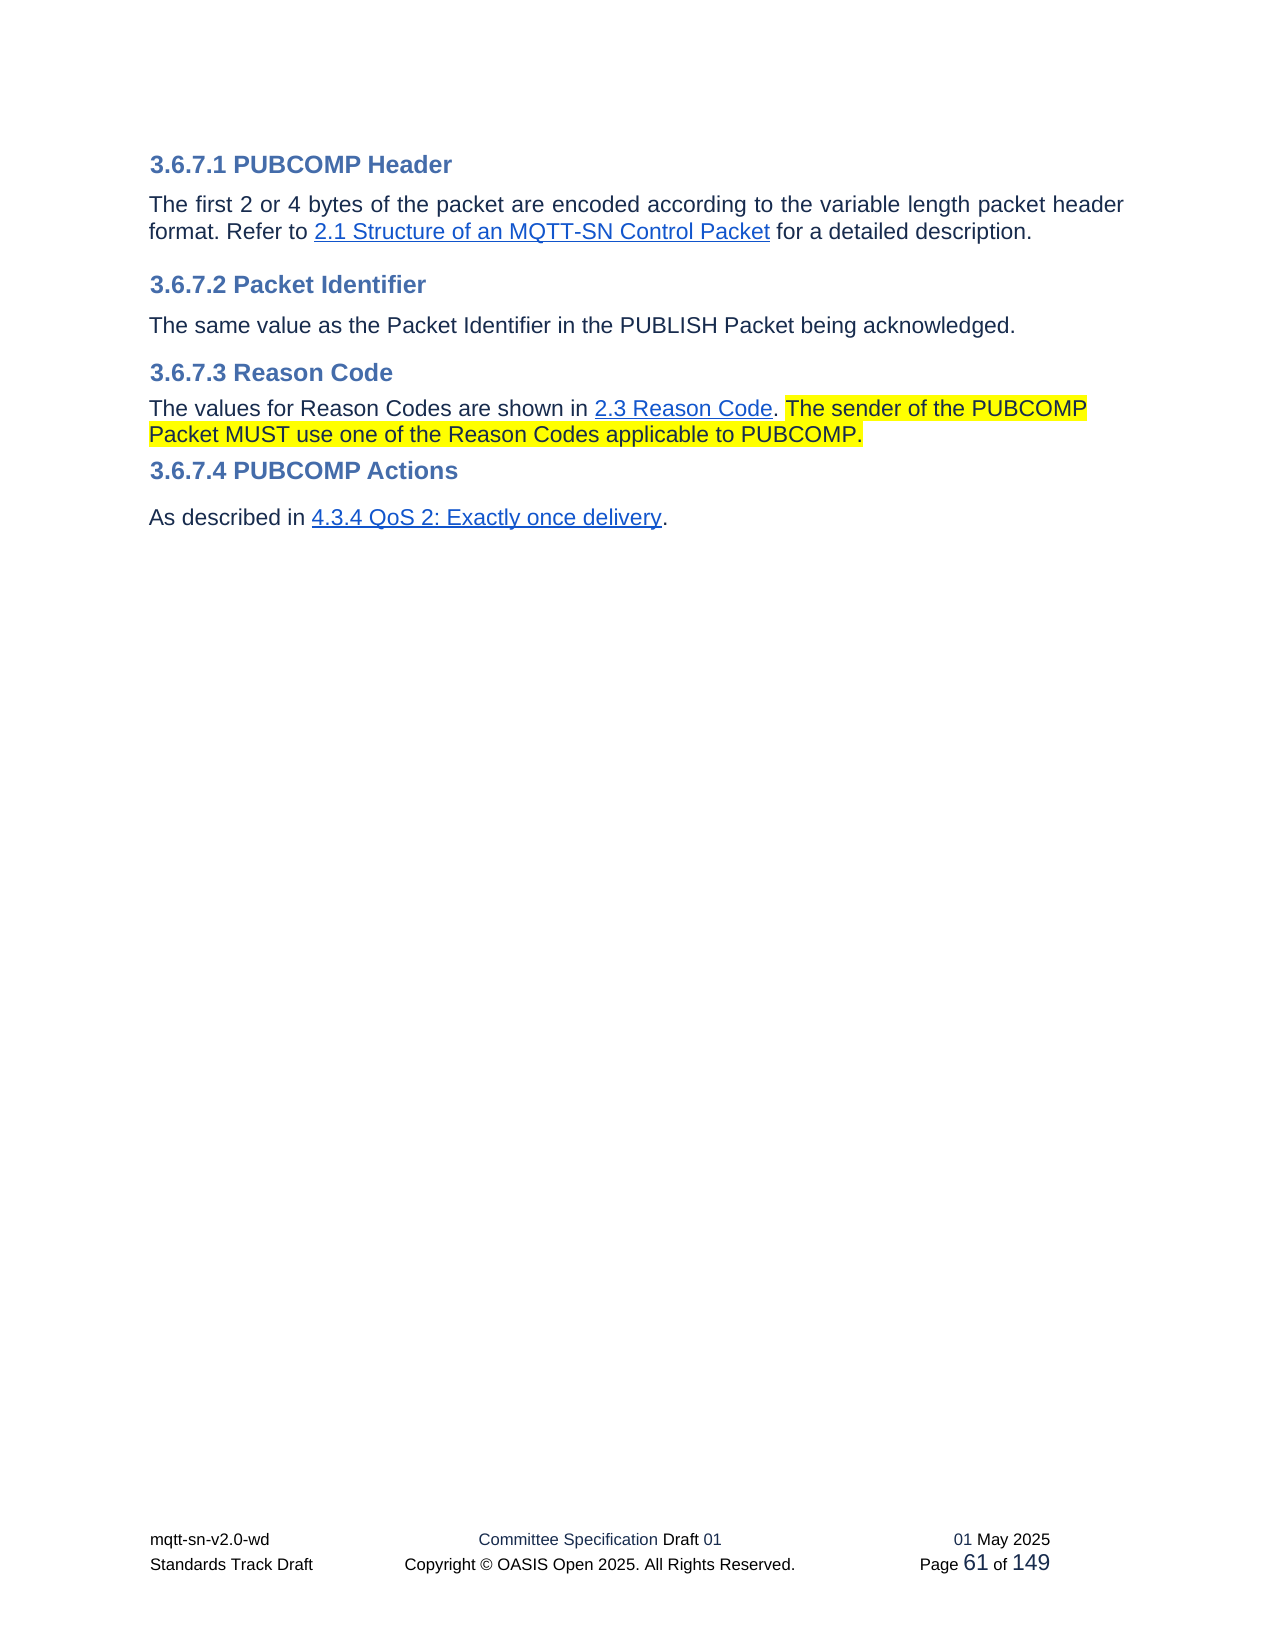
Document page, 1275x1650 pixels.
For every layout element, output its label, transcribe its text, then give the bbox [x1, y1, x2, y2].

subtitle 3.6.7.2 Packet Identifier [150, 270, 1124, 299]
text The values for Reason Codes are shown in 2.3 Reason Code. The sender of the PUBCOMP Packet MUST use one of the Reason Codes applicable to PUBCOMP. [148, 395, 1124, 447]
text The same value as the Packet Identifier in the PUBLISH Packet being acknowledged. [148, 312, 1124, 338]
subtitle 3.6.7.3 Reason Code [150, 358, 1124, 386]
subtitle 3.6.7.4 PUBCOMP Actions [150, 456, 1124, 484]
text As described in 4.3.4 QoS 2: Exactly once delivery. [148, 503, 1124, 530]
subtitle 3.6.7.1 PUBCOMP Header [150, 150, 1124, 179]
text The first 2 or 4 bytes of the packet are encoded according to the variable length packet header format. Refer to 2.1 Structure of an MQTT-SN Control Packet for a detailed description. [148, 191, 1124, 245]
